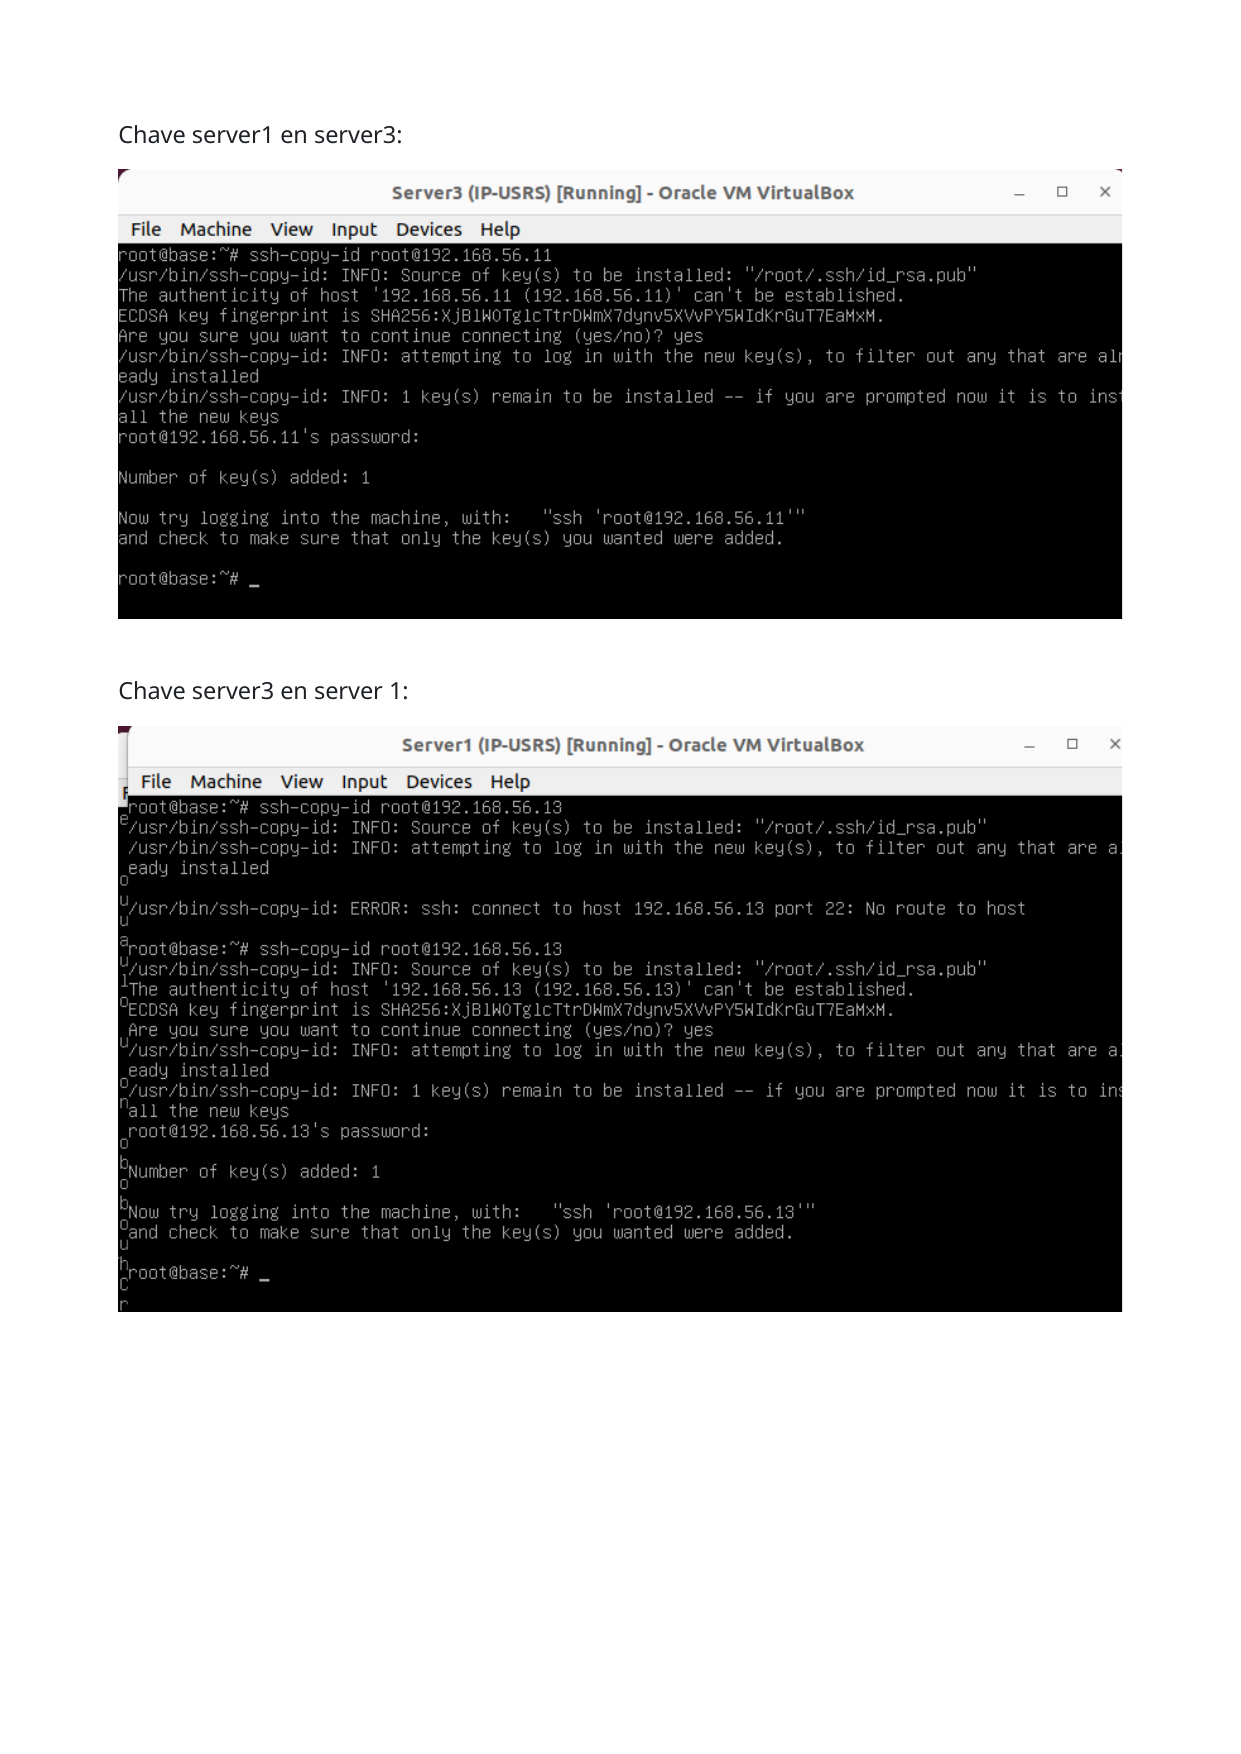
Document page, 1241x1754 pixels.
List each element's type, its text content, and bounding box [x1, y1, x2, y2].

text Chave server1 en server3: [118, 118, 1122, 150]
picture [118, 169, 1123, 619]
picture [118, 726, 1123, 1312]
text Chave server3 en server 1: [118, 674, 1122, 707]
